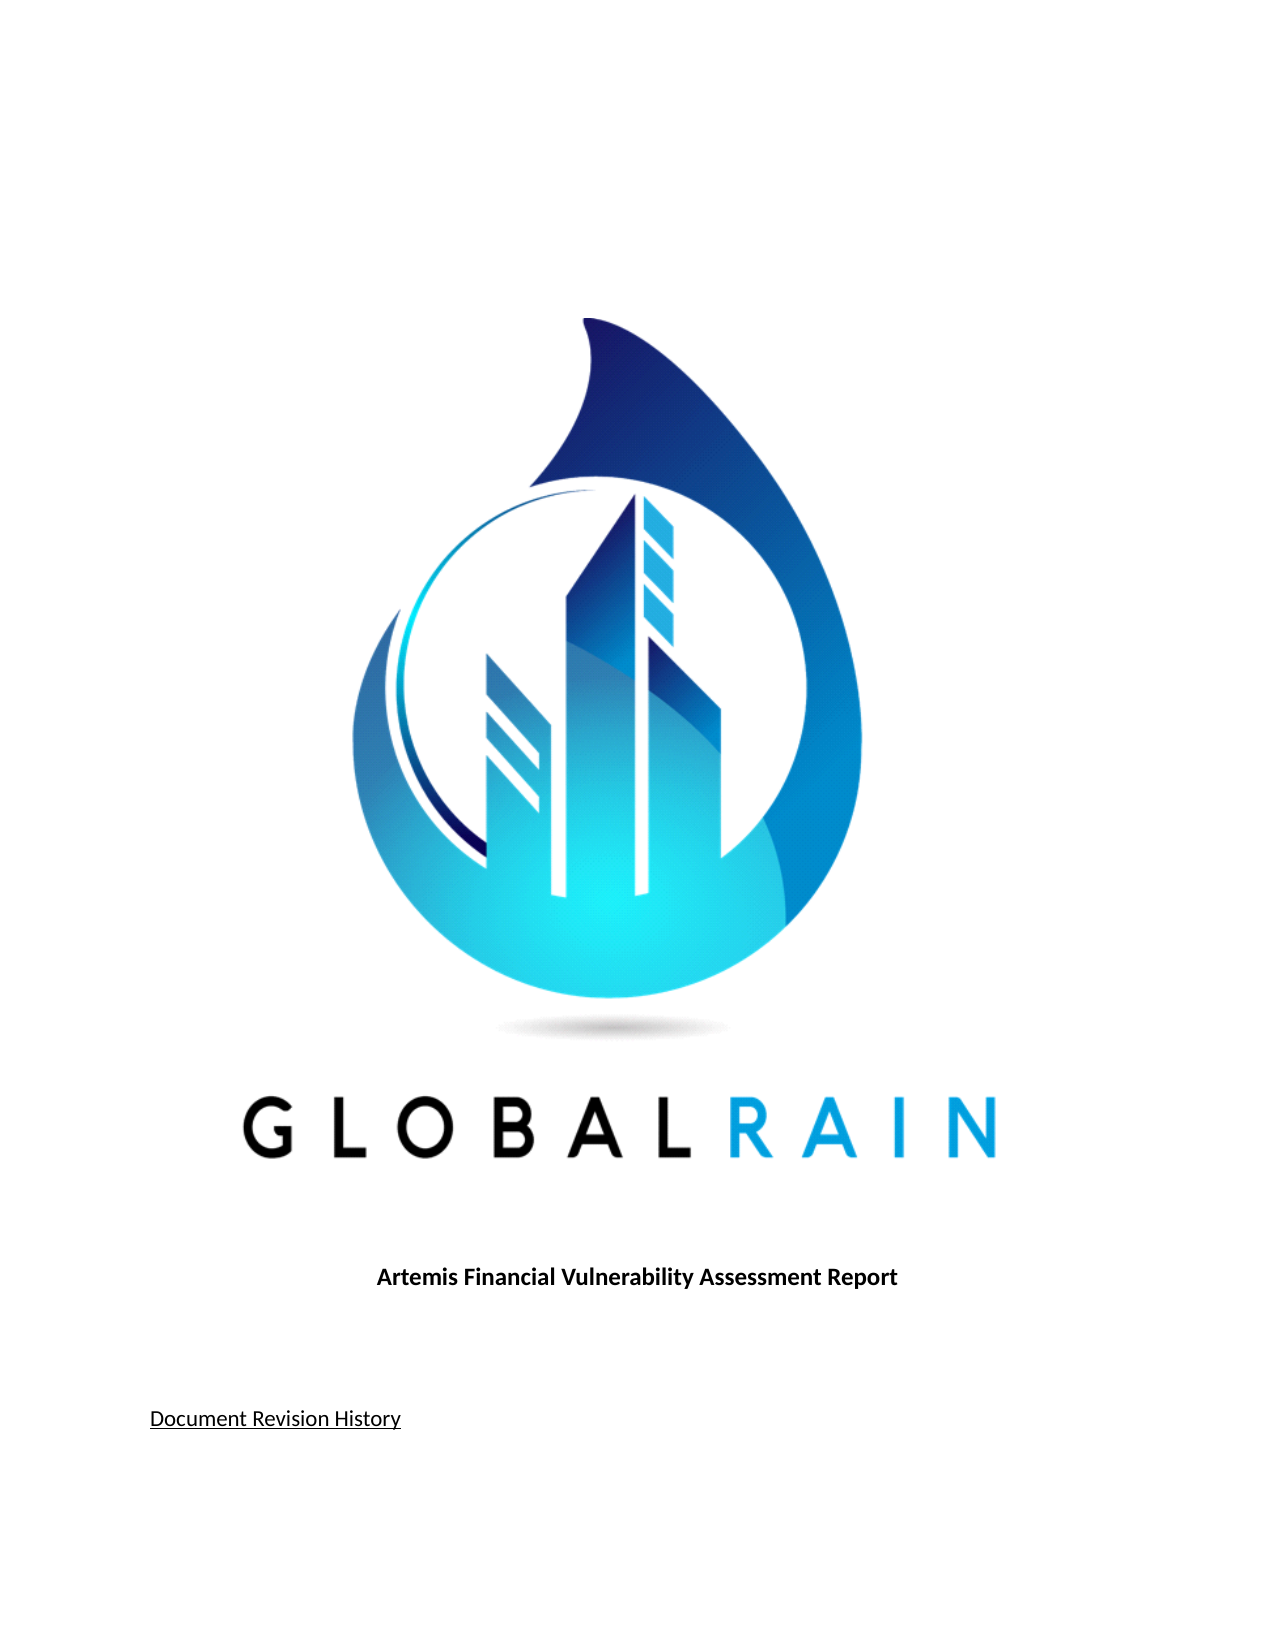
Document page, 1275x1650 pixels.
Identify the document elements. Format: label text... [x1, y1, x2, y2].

text Artemis Financial Vulnerability Assessment Report [150, 1261, 1125, 1292]
text Document Revision History [150, 1404, 1125, 1432]
